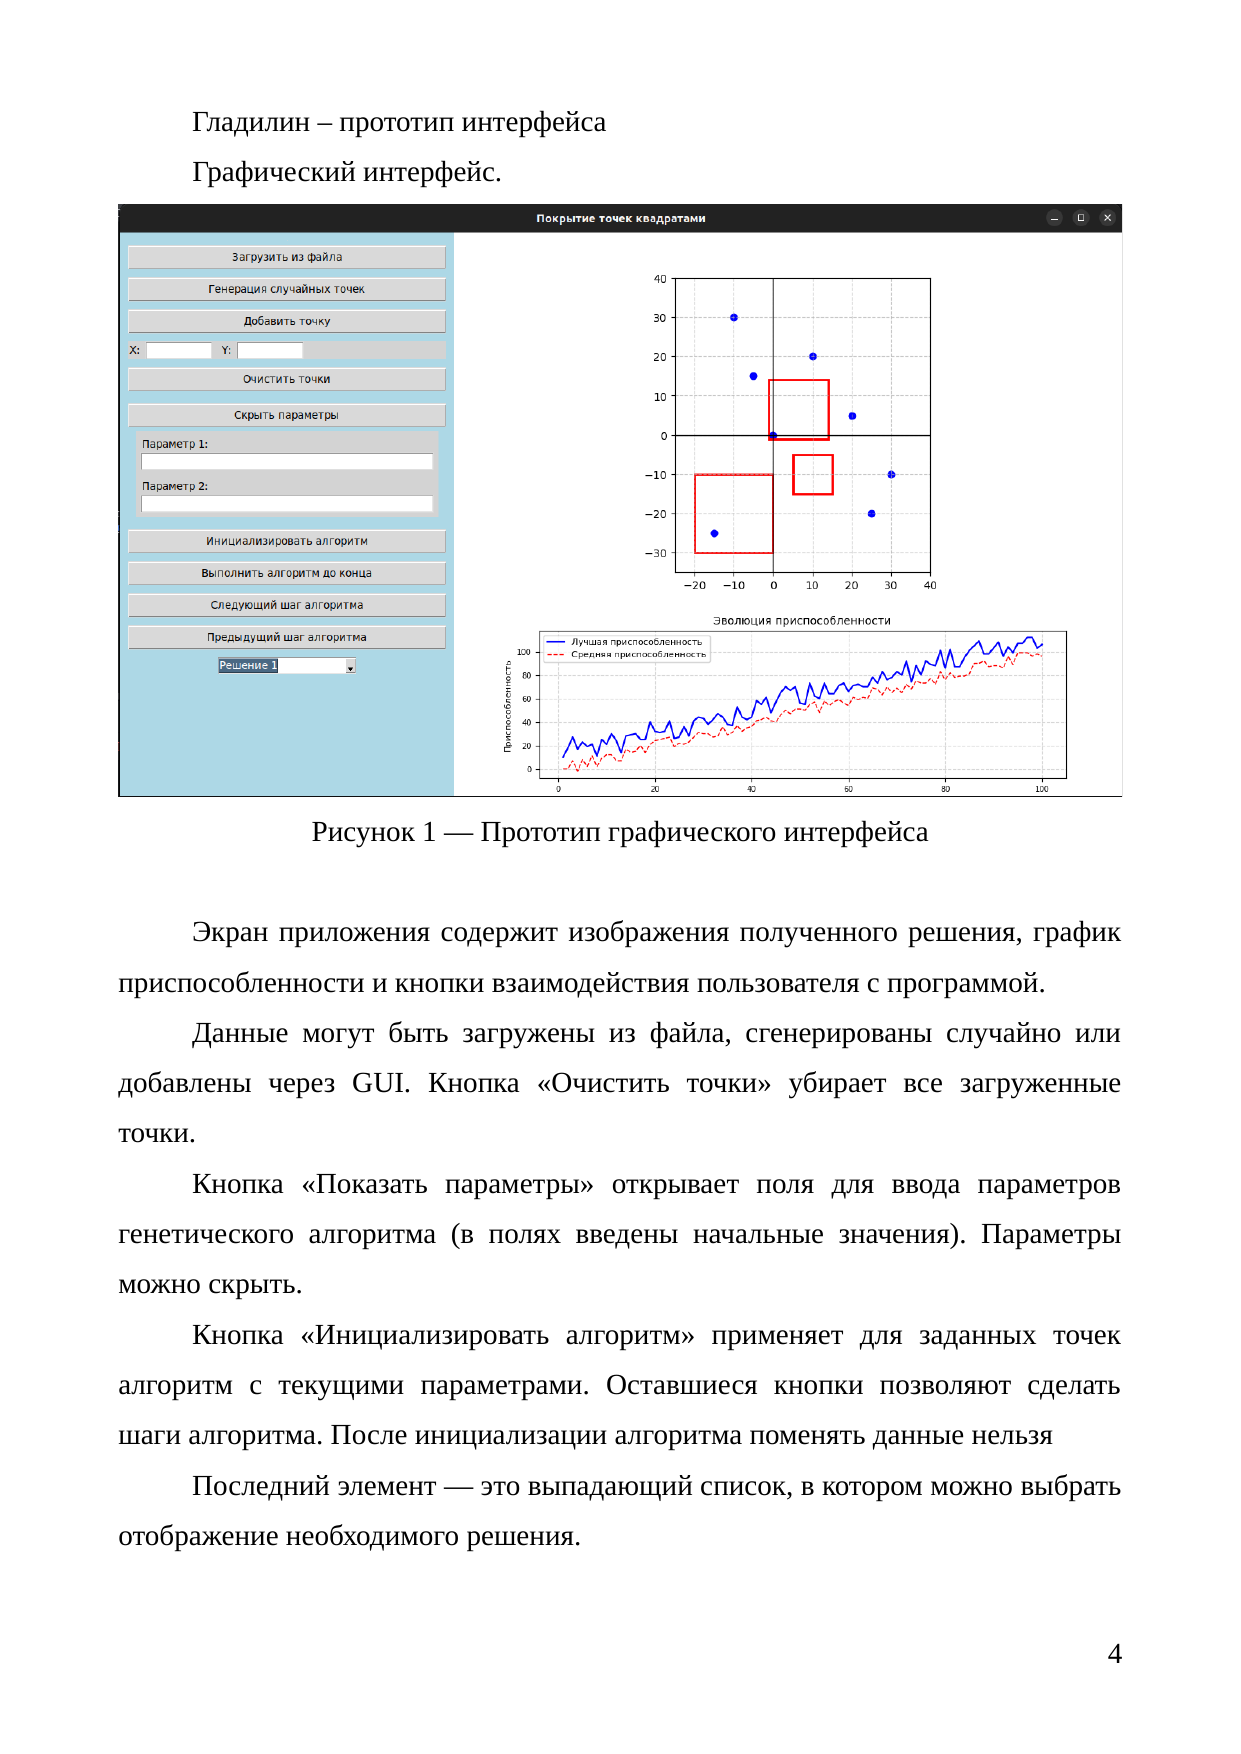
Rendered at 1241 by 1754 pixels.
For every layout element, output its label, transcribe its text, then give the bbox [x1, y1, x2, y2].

text Экран приложения содержит изображения полученного решения, график приспособленности и кнопки взаимодействия пользователя с программой. [118, 914, 1122, 998]
text Гладилин – прототип интерфейса [118, 104, 1122, 137]
text Рисунок 1 — Прототип графического интерфейса [118, 797, 1122, 847]
text Кнопка «Инициализировать алгоритм» применяет для заданных точек алгоритм с текущими параметрами. Оставшиеся кнопки позволяют сделать шаги алгоритма. После инициализации алгоритма поменять данные нельзя [118, 1317, 1122, 1451]
text Графический интерфейс. [118, 154, 1122, 188]
text Данные могут быть загружены из файла, сгенерированы случайно или добавлены через GUI. Кнопка «Очистить точки» убирает все загруженные точки. [118, 1015, 1122, 1149]
text Кнопка «Показать параметры» открывает поля для ввода параметров генетического алгоритма (в полях введены начальные значения). Параметры можно скрыть. [118, 1166, 1122, 1300]
text Последний элемент — это выпадающий список, в котором можно выбрать отображение необходимого решения. [118, 1468, 1122, 1552]
